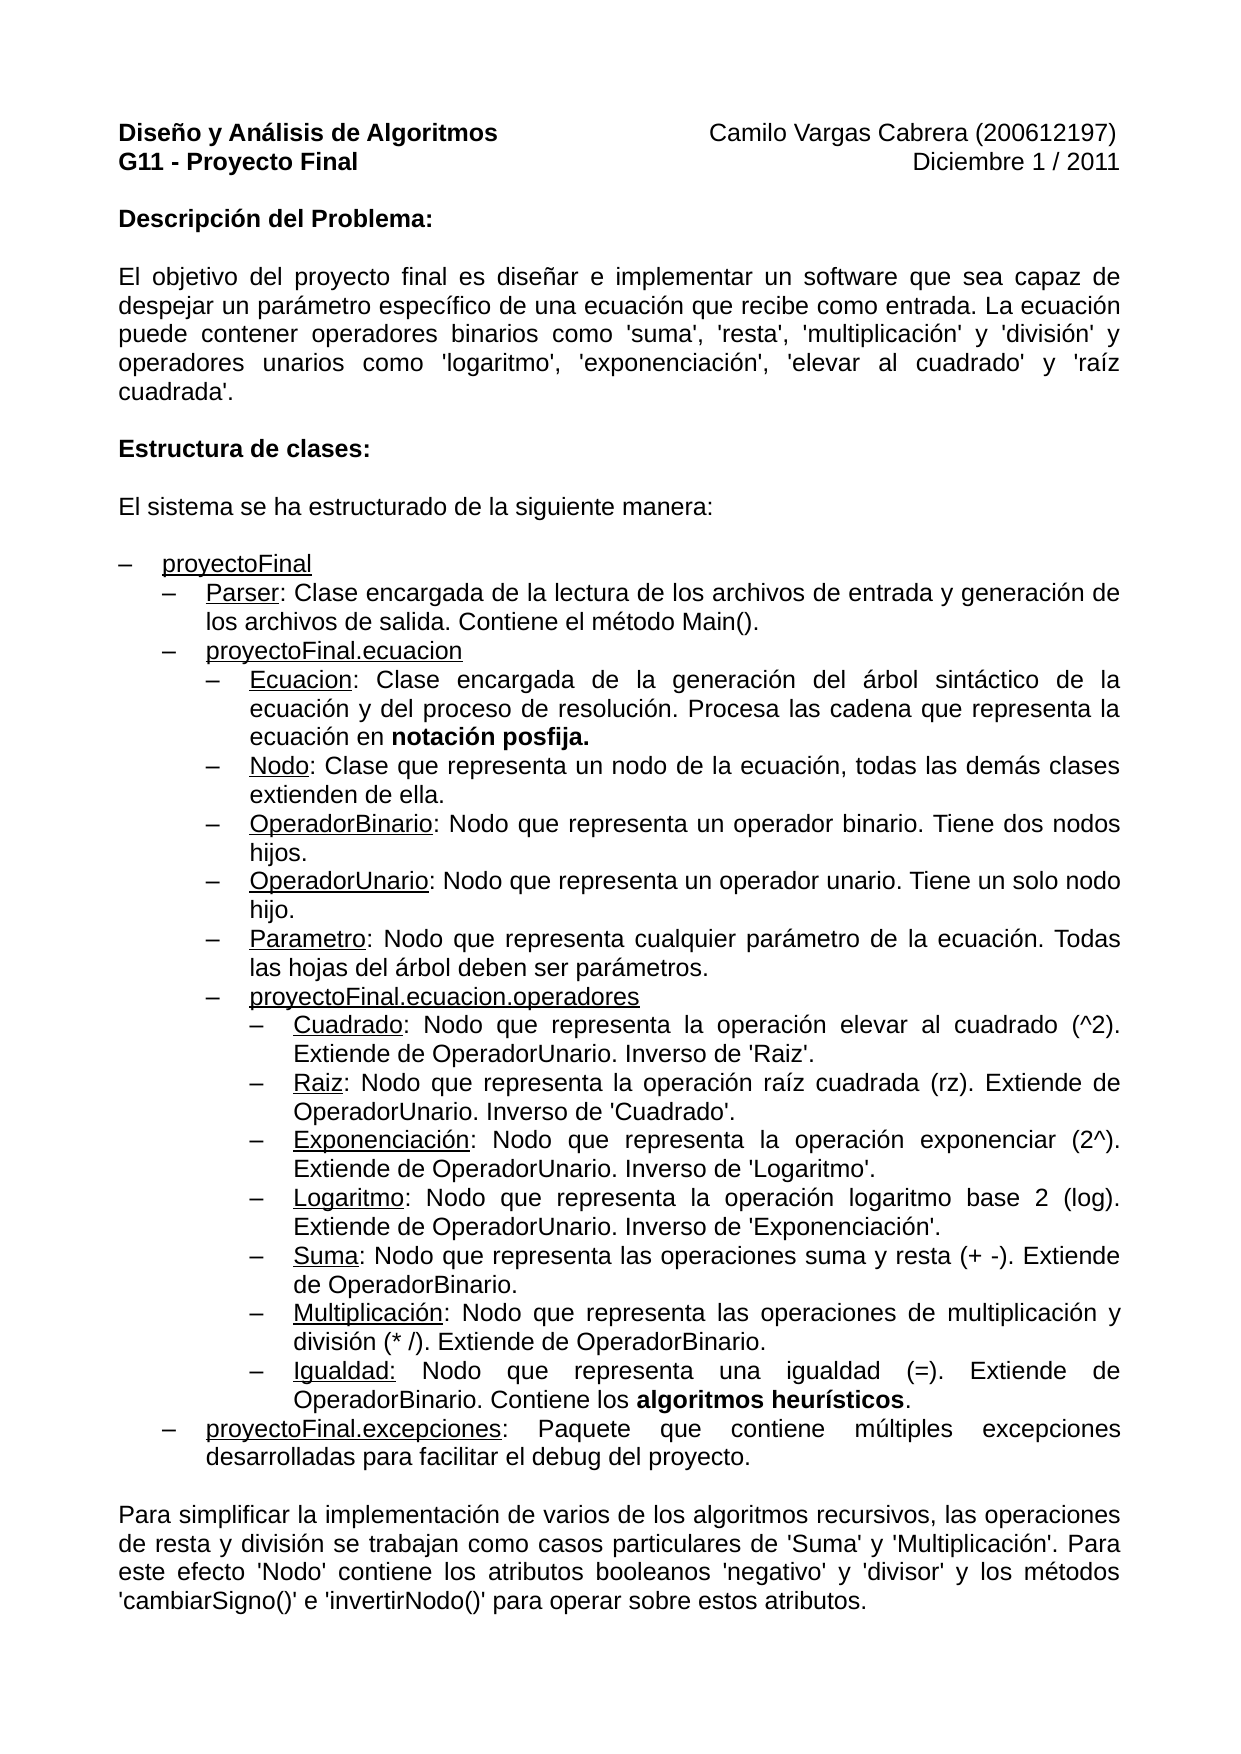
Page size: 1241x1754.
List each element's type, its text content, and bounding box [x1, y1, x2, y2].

list Raiz: Nodo que representa la operación raíz cuadrada (rz). Extiende de OperadorUnario. Inverso de 'Cuadrado'. [249, 1068, 1122, 1126]
list Igualdad: Nodo que representa una igualdad (=). Extiende de OperadorBinario. Contiene los algoritmos heurísticos. [249, 1356, 1122, 1413]
list OperadorUnario: Nodo que representa un operador unario. Tiene un solo nodo hijo. [206, 866, 1122, 924]
list proyectoFinal.excepciones: Paquete que contiene múltiples excepciones desarrolladas para facilitar el debug del proyecto. [162, 1413, 1122, 1471]
list Nodo: Clase que representa un nodo de la ecuación, todas las demás clases extienden de ella. [206, 751, 1122, 809]
text Descripción del Problema: [118, 204, 1122, 233]
list proyectoFinal.ecuacion [162, 636, 1122, 665]
text El objetivo del proyecto final es diseñar e implementar un software que sea capaz de despejar un parámetro específico de una ecuación que recibe como entrada. La ecuación puede contener operadores binarios como 'suma', 'resta', 'multiplicación' y 'división' y operadores unarios como 'logaritmo', 'exponenciación', 'elevar al cuadrado' y 'raíz cuadrada'. [118, 262, 1122, 406]
list OperadorBinario: Nodo que representa un operador binario. Tiene dos nodos hijos. [206, 809, 1122, 866]
text Estructura de clases: [118, 434, 1122, 463]
text Para simplificar la implementación de varios de los algoritmos recursivos, las operaciones de resta y división se trabajan como casos particulares de 'Suma' y 'Multiplicación'. Para este efecto 'Nodo' contiene los atributos booleanos 'negativo' y 'divisor' y los métodos 'cambiarSigno()' e 'invertirNodo()' para operar sobre estos atributos. [118, 1500, 1122, 1615]
list Logaritmo: Nodo que representa la operación logaritmo base 2 (log). Extiende de OperadorUnario. Inverso de 'Exponenciación'. [249, 1183, 1122, 1241]
list Multiplicación: Nodo que representa las operaciones de multiplicación y división (* /). Extiende de OperadorBinario. [249, 1298, 1122, 1356]
text El sistema se ha estructurado de la siguiente manera: [118, 492, 1122, 521]
list Parametro: Nodo que representa cualquier parámetro de la ecuación. Todas las hojas del árbol deben ser parámetros. [206, 924, 1122, 981]
text Diseño y Análisis de Algoritmos Camilo Vargas Cabrera (200612197) [118, 118, 1122, 147]
list proyectoFinal [118, 549, 1122, 578]
text G11 - Proyecto Final Diciembre 1 / 2011 [118, 147, 1122, 176]
list proyectoFinal.ecuacion.operadores [206, 981, 1122, 1010]
list Exponenciación: Nodo que representa la operación exponenciar (2^). Extiende de OperadorUnario. Inverso de 'Logaritmo'. [249, 1126, 1122, 1183]
list Ecuacion: Clase encargada de la generación del árbol sintáctico de la ecuación y del proceso de resolución. Procesa las cadena que representa la ecuación en notación posfija. [206, 665, 1122, 751]
list Suma: Nodo que representa las operaciones suma y resta (+ -). Extiende de OperadorBinario. [249, 1241, 1122, 1298]
list Parser: Clase encargada de la lectura de los archivos de entrada y generación de los archivos de salida. Contiene el método Main(). [162, 578, 1122, 636]
list Cuadrado: Nodo que representa la operación elevar al cuadrado (^2). Extiende de OperadorUnario. Inverso de 'Raiz'. [249, 1010, 1122, 1068]
